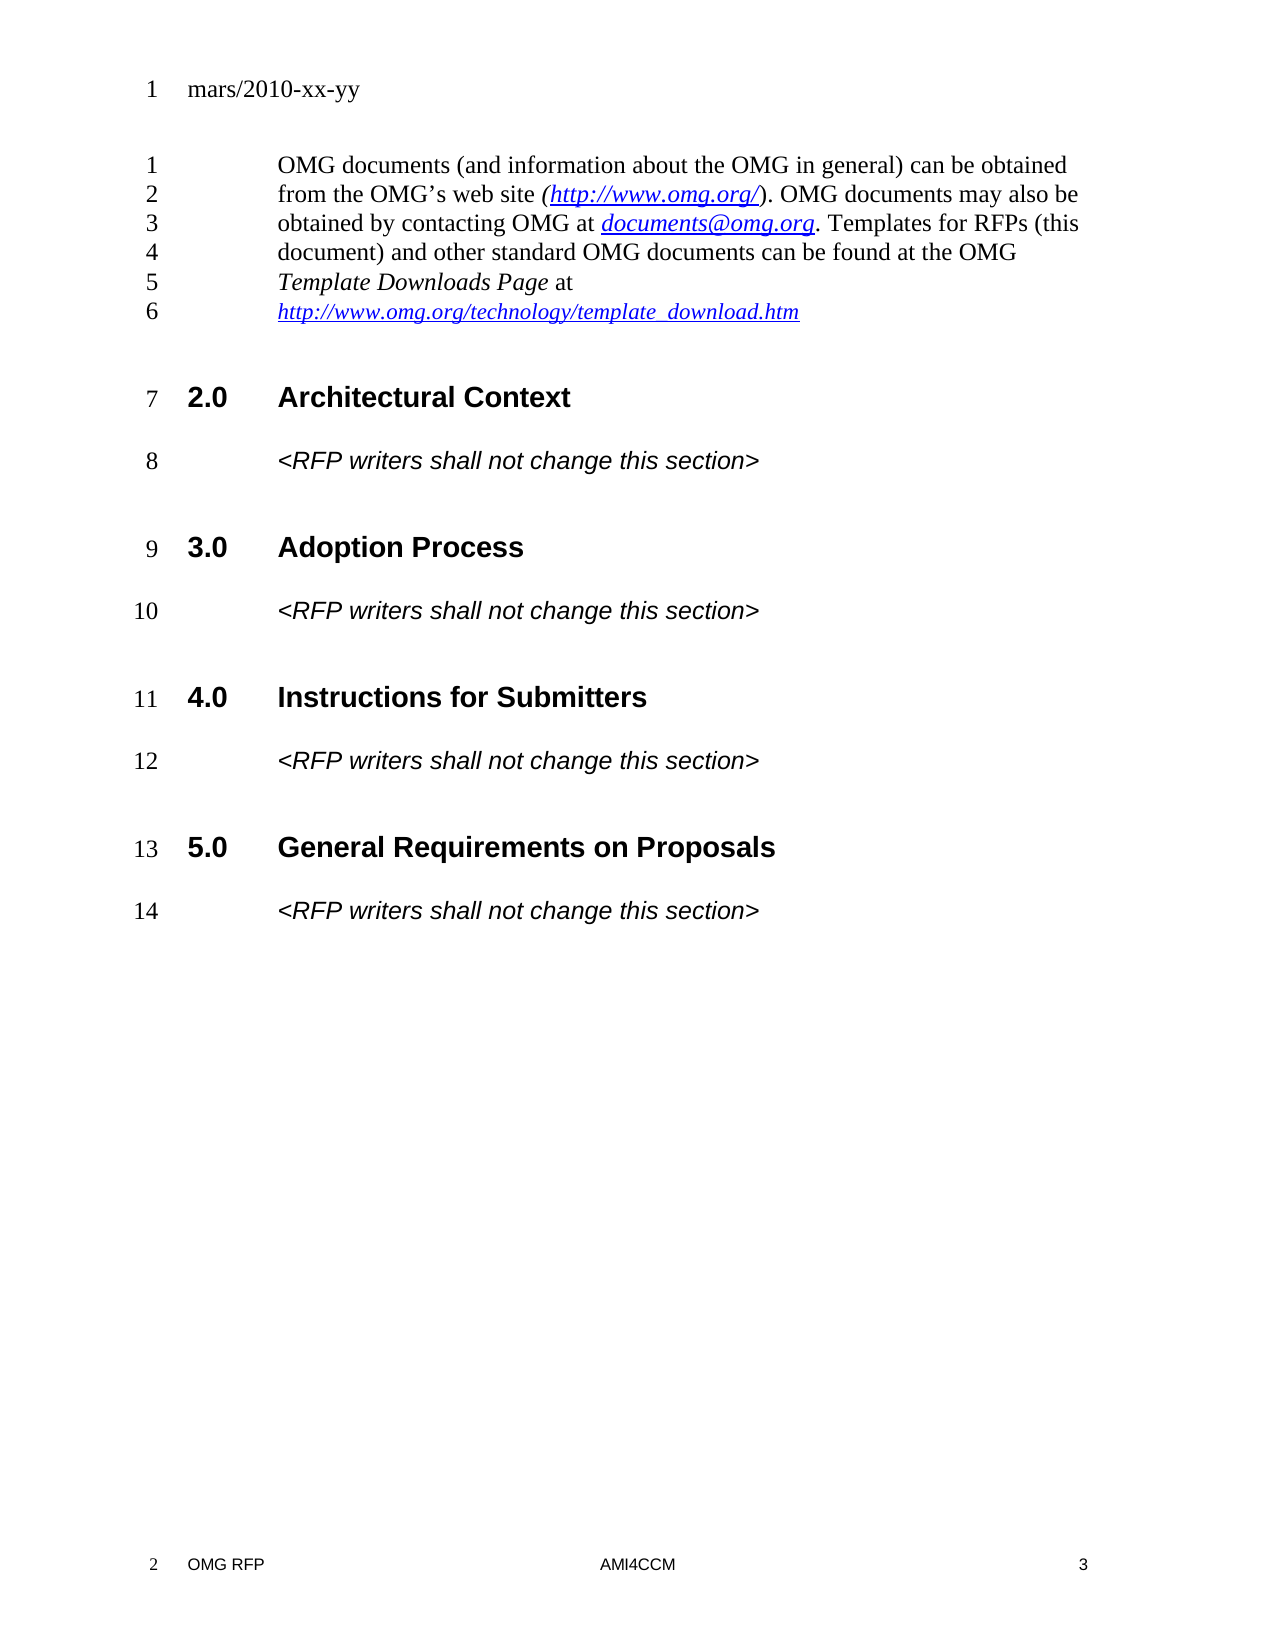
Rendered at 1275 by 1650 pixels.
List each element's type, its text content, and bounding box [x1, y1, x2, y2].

text <RFP writers shall not change this section> [277, 446, 1087, 475]
subtitle Instructions for Submitters [187, 681, 1087, 714]
text <RFP writers shall not change this section> [277, 896, 1087, 925]
subtitle General Requirements on Proposals [187, 831, 1087, 864]
subtitle Adoption Process [187, 531, 1087, 564]
text OMG documents (and information about the OMG in general) can be obtained from the OMG’s web site (http://www.omg.org/). OMG documents may also be obtained by contacting OMG at documents@omg.org. Templates for RFPs (this document) and other standard OMG documents can be found at the OMG Template Downloads Page at http://www.omg.org/technology/template_download.htm [277, 150, 1087, 325]
text <RFP writers shall not change this section> [277, 596, 1087, 625]
subtitle Architectural Context [187, 381, 1087, 414]
text <RFP writers shall not change this section> [277, 746, 1087, 775]
